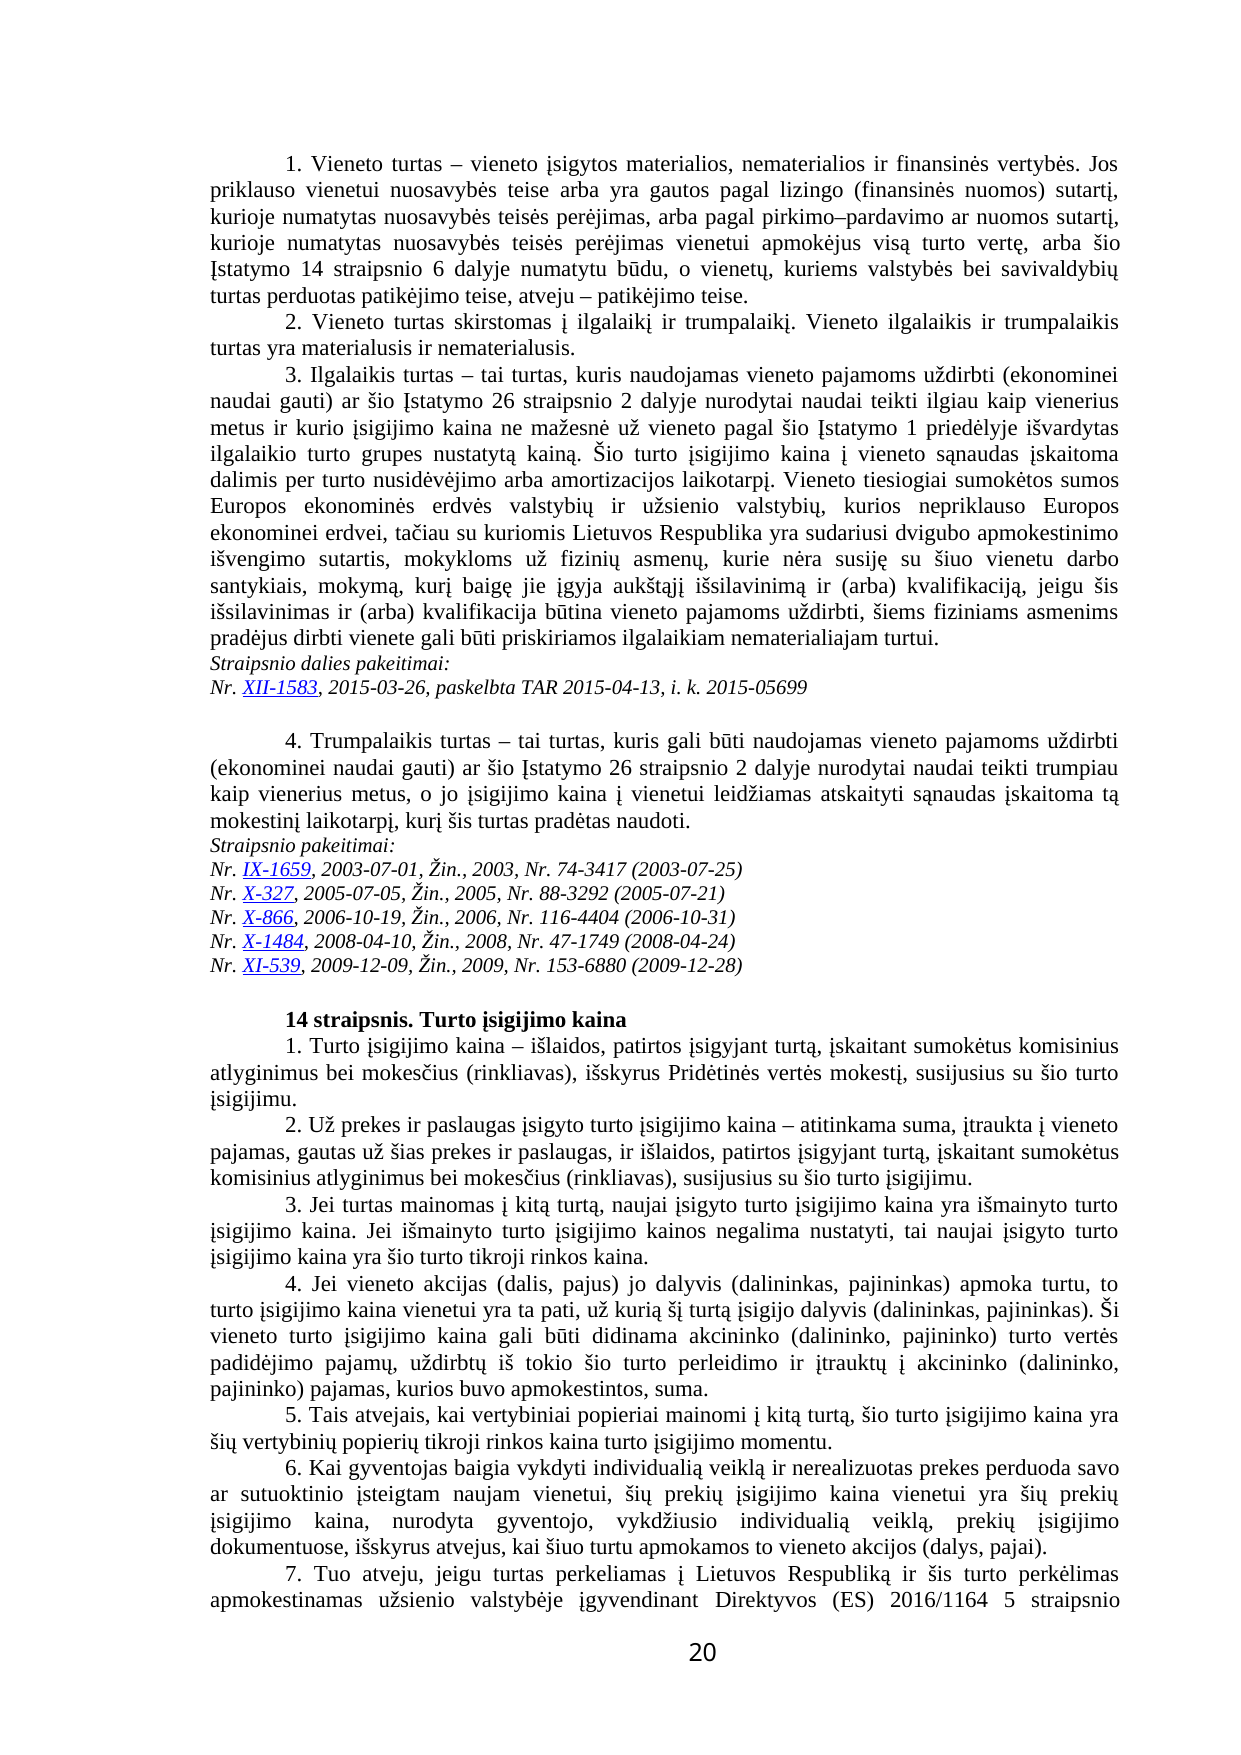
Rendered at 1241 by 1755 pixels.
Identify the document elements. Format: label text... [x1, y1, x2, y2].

text Straipsnio dalies pakeitimai: [210, 651, 1120, 675]
text Nr. XI-539, 2009-12-09, Žin., 2009, Nr. 153-6880 (2009-12-28) [210, 953, 1120, 977]
text 3. Ilgalaikis turtas – tai turtas, kuris naudojamas vieneto pajamoms uždirbti (ekonominei naudai gauti) ar šio Įstatymo 26 straipsnio 2 dalyje nurodytai naudai teikti ilgiau kaip vienerius metus ir kurio įsigijimo kaina ne mažesnė už vieneto pagal šio Įstatymo 1 priedėlyje išvardytas ilgalaikio turto grupes nustatytą kainą. Šio turto įsigijimo kaina į vieneto sąnaudas įskaitoma dalimis per turto nusidėvėjimo arba amortizacijos laikotarpį. Vieneto tiesiogiai sumokėtos sumos Europos ekonominės erdvės valstybių ir užsienio valstybių, kurios nepriklauso Europos ekonominei erdvei, tačiau su kuriomis Lietuvos Respublika yra sudariusi dvigubo apmokestinimo išvengimo sutartis, mokykloms už fizinių asmenų, kurie nėra susiję su šiuo vienetu darbo santykiais, mokymą, kurį baigę jie įgyja aukštąjį išsilavinimą ir (arba) kvalifikaciją, jeigu šis išsilavinimas ir (arba) kvalifikacija būtina vieneto pajamoms uždirbti, šiems fiziniams asmenims pradėjus dirbti vienete gali būti priskiriamos ilgalaikiam nematerialiajam turtui. [210, 361, 1120, 651]
text 1. Vieneto turtas – vieneto įsigytos materialios, nematerialios ir finansinės vertybės. Jos priklauso vienetui nuosavybės teise arba yra gautos pagal lizingo (finansinės nuomos) sutartį, kurioje numatytas nuosavybės teisės perėjimas, arba pagal pirkimo–pardavimo ar nuomos sutartį, kurioje numatytas nuosavybės teisės perėjimas vienetui apmokėjus visą turto vertę, arba šio Įstatymo 14 straipsnio 6 dalyje numatytu būdu, o vienetų, kuriems valstybės bei savivaldybių turtas perduotas patikėjimo teise, atveju – patikėjimo teise. [210, 150, 1120, 308]
text 1. Turto įsigijimo kaina – išlaidos, patirtos įsigyjant turtą, įskaitant sumokėtus komisinius atlyginimus bei mokesčius (rinkliavas), išskyrus Pridėtinės vertės mokestį, susijusius su šio turto įsigijimu. [210, 1032, 1120, 1112]
text 5. Tais atvejais, kai vertybiniai popieriai mainomi į kitą turtą, šio turto įsigijimo kaina yra šių vertybinių popierių tikroji rinkos kaina turto įsigijimo momentu. [210, 1401, 1120, 1454]
text 7. Tuo atveju, jeigu turtas perkeliamas į Lietuvos Respubliką ir šis turto perkėlimas apmokestinamas užsienio valstybėje įgyvendinant Direktyvos (ES) 2016/1164 5 straipsnio [210, 1559, 1120, 1612]
text Nr. X-327, 2005-07-05, Žin., 2005, Nr. 88-3292 (2005-07-21) [210, 881, 1120, 905]
text 3. Jei turtas mainomas į kitą turtą, naujai įsigyto turto įsigijimo kaina yra išmainyto turto įsigijimo kaina. Jei išmainyto turto įsigijimo kainos negalima nustatyti, tai naujai įsigyto turto įsigijimo kaina yra šio turto tikroji rinkos kaina. [210, 1191, 1120, 1270]
text 14 straipsnis. Turto įsigijimo kaina [210, 1006, 1120, 1032]
text 6. Kai gyventojas baigia vykdyti individualią veiklą ir nerealizuotas prekes perduoda savo ar sutuoktinio įsteigtam naujam vienetui, šių prekių įsigijimo kaina vienetui yra šių prekių įsigijimo kaina, nurodyta gyventojo, vykdžiusio individualią veiklą, prekių įsigijimo dokumentuose, išskyrus atvejus, kai šiuo turtu apmokamos to vieneto akcijos (dalys, pajai). [210, 1454, 1120, 1559]
text Nr. IX-1659, 2003-07-01, Žin., 2003, Nr. 74-3417 (2003-07-25) [210, 857, 1120, 881]
text 4. Trumpalaikis turtas – tai turtas, kuris gali būti naudojamas vieneto pajamoms uždirbti (ekonominei naudai gauti) ar šio Įstatymo 26 straipsnio 2 dalyje nurodytai naudai teikti trumpiau kaip vienerius metus, o jo įsigijimo kaina į vienetui leidžiamas atskaityti sąnaudas įskaitoma tą mokestinį laikotarpį, kurį šis turtas pradėtas naudoti. [210, 728, 1120, 833]
text Nr. X-866, 2006-10-19, Žin., 2006, Nr. 116-4404 (2006-10-31) [210, 905, 1120, 929]
text 2. Vieneto turtas skirstomas į ilgalaikį ir trumpalaikį. Vieneto ilgalaikis ir trumpalaikis turtas yra materialusis ir nematerialusis. [210, 308, 1120, 361]
text 4. Jei vieneto akcijas (dalis, pajus) jo dalyvis (dalininkas, pajininkas) apmoka turtu, to turto įsigijimo kaina vienetui yra ta pati, už kurią šį turtą įsigijo dalyvis (dalininkas, pajininkas). Ši vieneto turto įsigijimo kaina gali būti didinama akcininko (dalininko, pajininko) turto vertės padidėjimo pajamų, uždirbtų iš tokio šio turto perleidimo ir įtrauktų į akcininko (dalininko, pajininko) pajamas, kurios buvo apmokestintos, suma. [210, 1270, 1120, 1401]
text 2. Už prekes ir paslaugas įsigyto turto įsigijimo kaina – atitinkama suma, įtraukta į vieneto pajamas, gautas už šias prekes ir paslaugas, ir išlaidos, patirtos įsigyjant turtą, įskaitant sumokėtus komisinius atlyginimus bei mokesčius (rinkliavas), susijusius su šio turto įsigijimu. [210, 1112, 1120, 1191]
text Straipsnio pakeitimai: [210, 833, 1120, 857]
text Nr. XII-1583, 2015-03-26, paskelbta TAR 2015-04-13, i. k. 2015-05699 [210, 675, 1120, 699]
text Nr. X-1484, 2008-04-10, Žin., 2008, Nr. 47-1749 (2008-04-24) [210, 929, 1120, 953]
